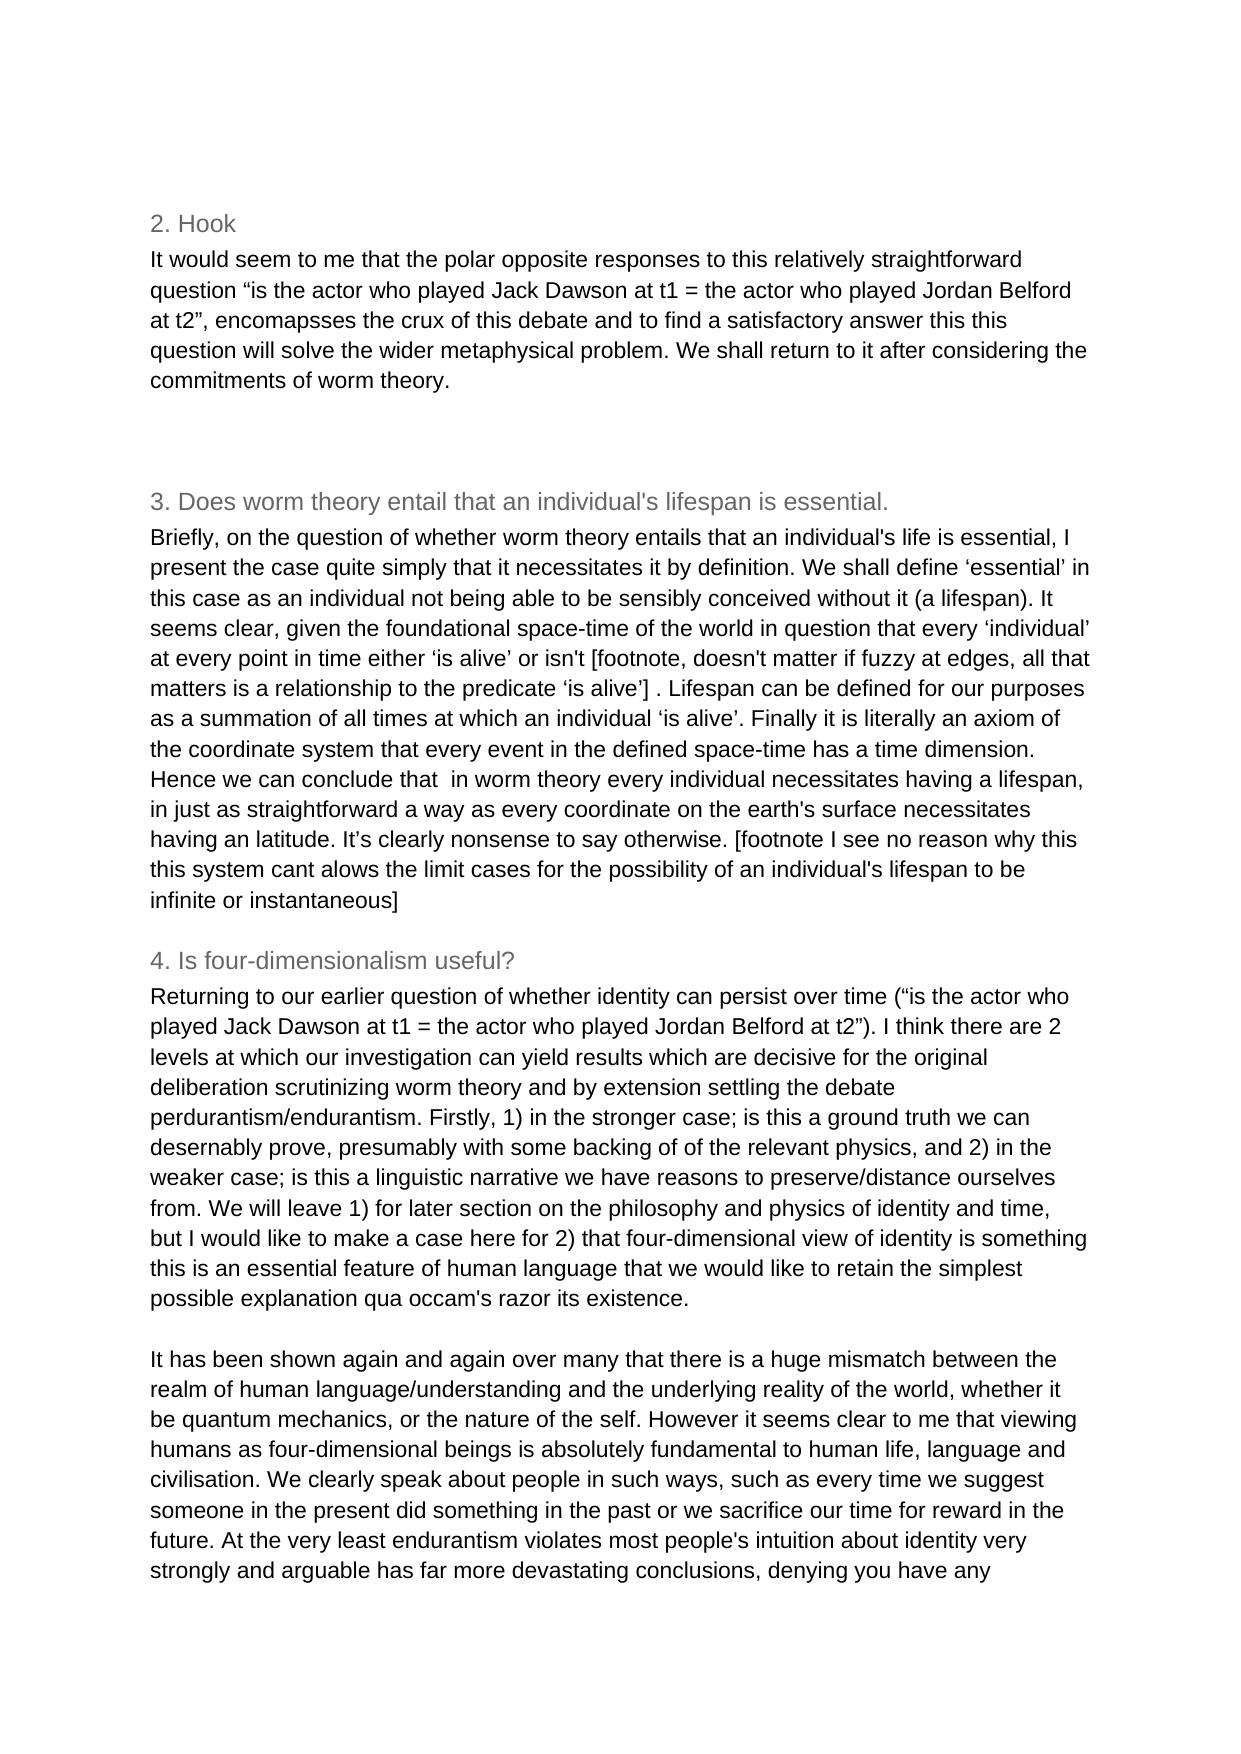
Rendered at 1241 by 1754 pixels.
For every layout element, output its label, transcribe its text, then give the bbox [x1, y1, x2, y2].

text It would seem to me that the polar opposite responses to this relatively straightforward question “is the actor who played Jack Dawson at t1 = the actor who played Jordan Belford at t2”, encomapsses the crux of this debate and to find a satisfactory answer this this question will solve the wider metaphysical problem. We shall return to it after considering the commitments of worm theory. [150, 246, 1090, 394]
text Briefly, on the question of whether worm theory entails that an individual's life is essential, I present the case quite simply that it necessitates it by definition. We shall define ‘essential’ in this case as an individual not being able to be sensibly conceived without it (a lifespan). It seems clear, given the foundational space-time of the world in question that every ‘individual’ at every point in time either ‘is alive’ or isn't [footnote, doesn't matter if fuzzy at edges, all that matters is a relationship to the predicate ‘is alive’] . Lifespan can be defined for our purposes as a summation of all times at which an individual ‘is alive’. Finally it is literally an axiom of the coordinate system that every event in the defined space-time has a time dimension. Hence we can conclude that in worm theory every individual necessitates having a lifespan, in just as straightforward a way as every coordinate on the earth's surface necessitates having an latitude. It’s clearly nonsense to say otherwise. [footnote I see no reason why this this system cant alows the limit cases for the possibility of an individual's lifespan to be infinite or instantaneous] [150, 524, 1090, 913]
text It has been shown again and again over many that there is a huge mismatch between the realm of human language/understanding and the underlying reality of the world, whether it be quantum mechanics, or the nature of the self. However it seems clear to me that viewing humans as four-dimensional beings is absolutely fundamental to human life, language and civilisation. We clearly speak about people in such ways, such as every time we suggest someone in the present did something in the past or we sacrifice our time for reward in the future. At the very least endurantism violates most people's intuition about identity very strongly and arguable has far more devastating conclusions, denying you have any [150, 1346, 1090, 1583]
text Returning to our earlier question of whether identity can persist over time (“is the actor who played Jack Dawson at t1 = the actor who played Jordan Belford at t2”). I think there are 2 levels at which our investigation can yield results which are decisive for the original deliberation scrutinizing worm theory and by extension settling the debate perdurantism/endurantism. Firstly, 1) in the stronger case; is this a ground truth we can desernably prove, presumably with some backing of of the relevant physics, and 2) in the weaker case; is this a linguistic narrative we have reasons to preserve/distance ourselves from. We will leave 1) for later section on the philosophy and physics of identity and time, but I would like to make a case here for 2) that four-dimensional view of identity is something this is an essential feature of human language that we would like to retain the simplest possible explanation qua occam's razor its existence. [150, 983, 1090, 1312]
subtitle 3. Does worm theory entail that an individual's lifespan is essential. [150, 487, 1090, 516]
subtitle 2. Hook [150, 209, 1090, 238]
subtitle 4. Is four-dimensionalism useful? [150, 946, 1090, 975]
